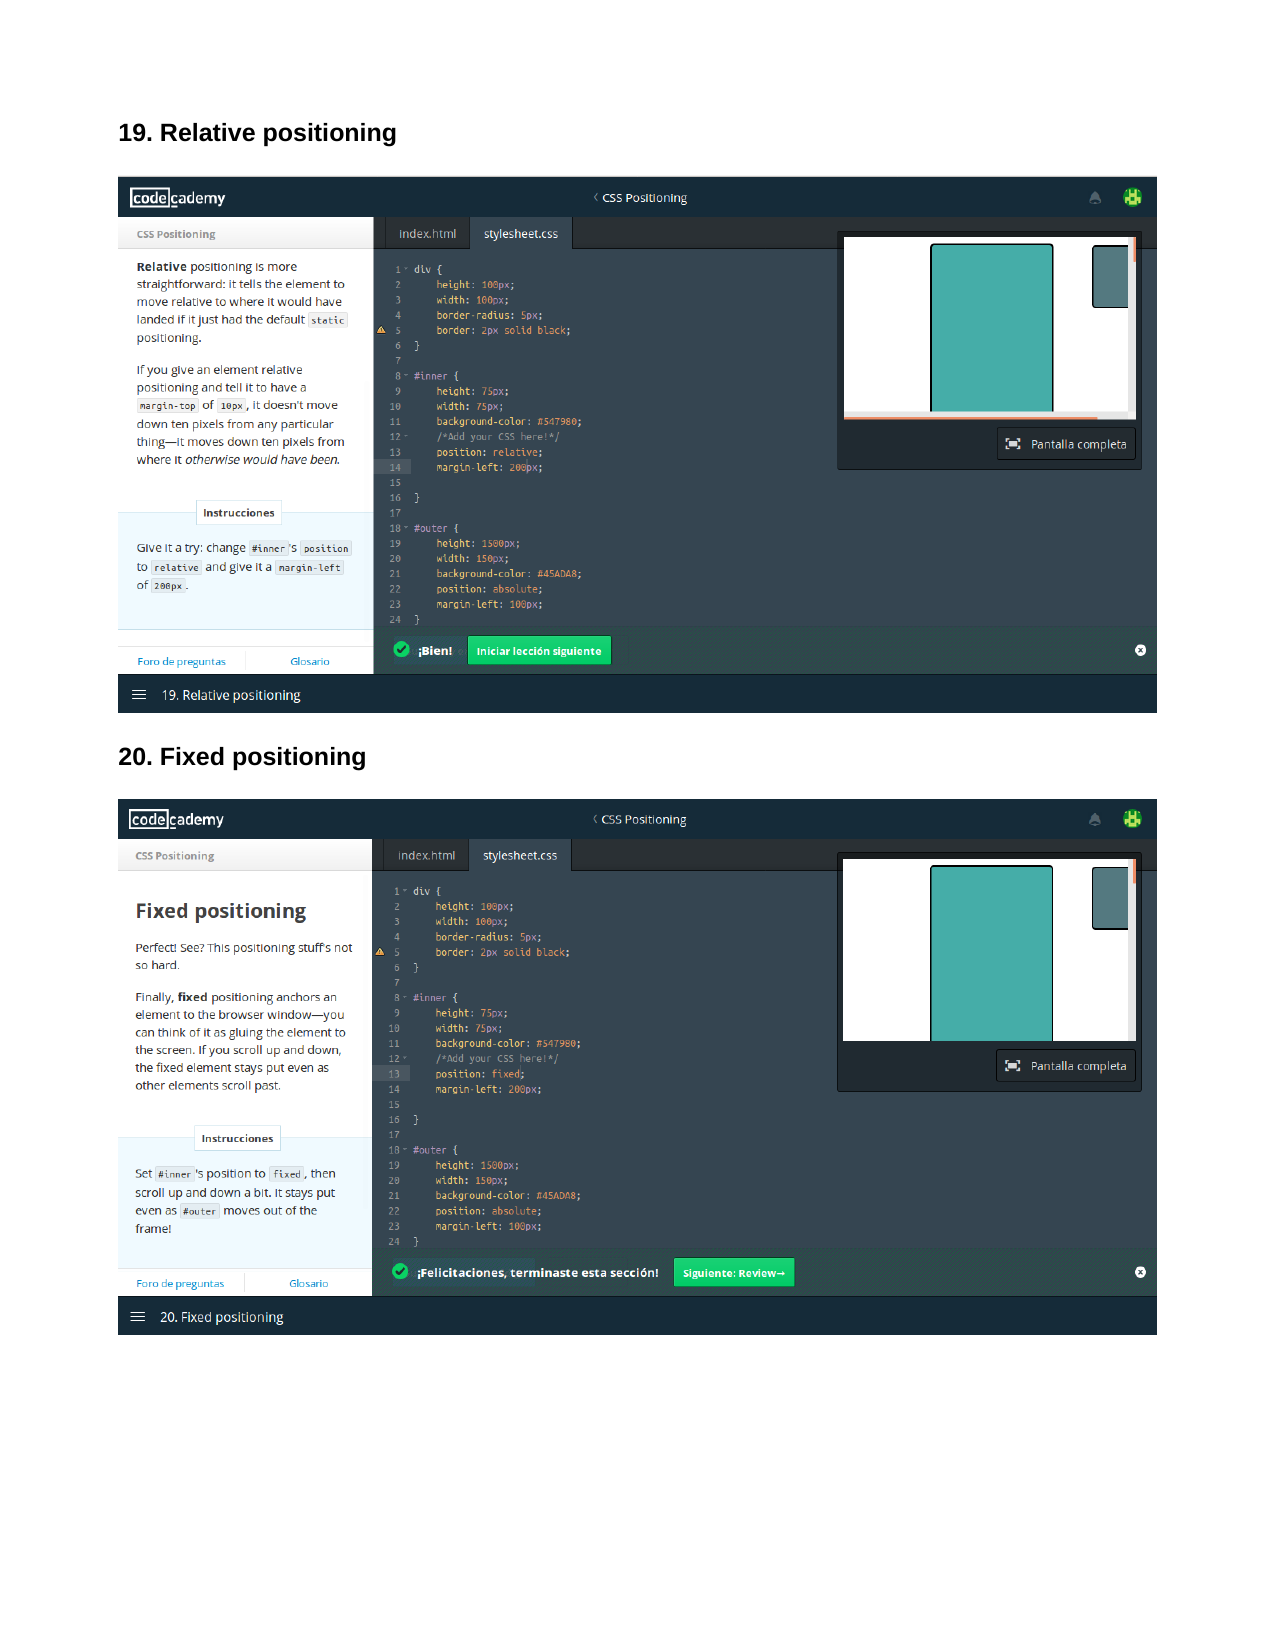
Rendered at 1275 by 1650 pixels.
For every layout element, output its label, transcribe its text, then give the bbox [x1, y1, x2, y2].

picture [118, 799, 1157, 1335]
text 19. Relative positioning [118, 118, 1157, 147]
text 20. Fixed positioning [118, 742, 1157, 770]
picture [118, 175, 1157, 713]
